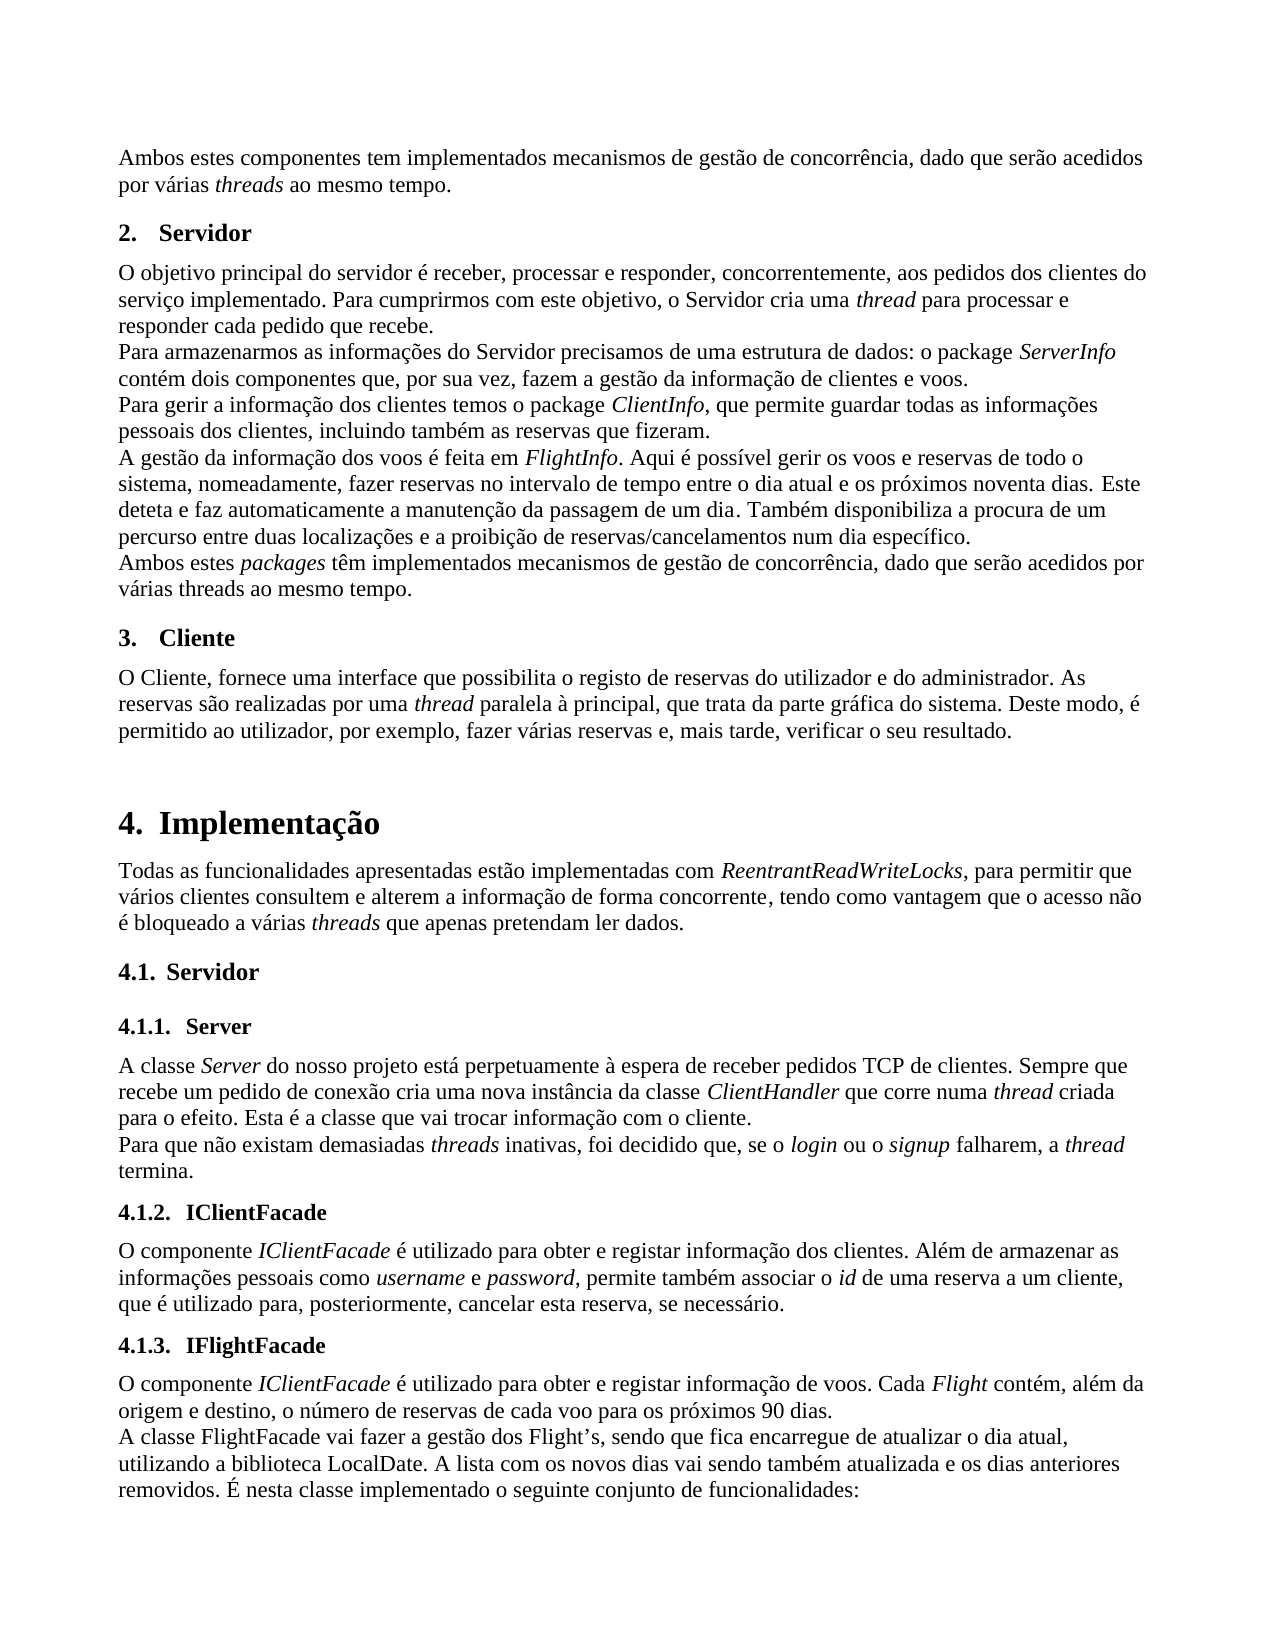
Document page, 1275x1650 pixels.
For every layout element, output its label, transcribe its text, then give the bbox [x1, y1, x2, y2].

subtitle Servidor [118, 218, 1157, 247]
text A classe Server do nosso projeto está perpetuamente à espera de receber pedidos TCP de clientes. Sempre que recebe um pedido de conexão cria uma nova instância da classe ClientHandler que corre numa thread criada para o efeito. Esta é a classe que vai trocar informação com o cliente. [118, 1052, 1157, 1131]
text A gestão da informação dos voos é feita em FlightInfo. Aqui é possível gerir os voos e reservas de todo o sistema, nomeadamente, fazer reservas no intervalo de tempo entre o dia atual e os próximos noventa dias. Este deteta e faz automaticamente a manutenção da passagem de um dia. Também disponibiliza a procura de um percurso entre duas localizações e a proibição de reservas/cancelamentos num dia específico. [118, 444, 1157, 549]
text Ambos estes packages têm implementados mecanismos de gestão de concorrência, dado que serão acedidos por várias threads ao mesmo tempo. [118, 549, 1157, 602]
subtitle IClientFacade [118, 1198, 1157, 1225]
text Para que não existam demasiadas threads inativas, foi decidido que, se o login ou o signup falharem, a thread termina. [118, 1131, 1157, 1183]
text Ambos estes componentes tem implementados mecanismos de gestão de concorrência, dado que serão acedidos por várias threads ao mesmo tempo. [118, 144, 1157, 197]
text O componente IClientFacade é utilizado para obter e registar informação de voos. Cada Flight contém, além da origem e destino, o número de reservas de cada voo para os próximos 90 dias. [118, 1371, 1157, 1423]
text O Cliente, fornece uma interface que possibilita o registo de reservas do utilizador e do administrador. As reservas são realizadas por uma thread paralela à principal, que trata da parte gráfica do sistema. Deste modo, é permitido ao utilizador, por exemplo, fazer várias reservas e, mais tarde, verificar o seu resultado. [118, 664, 1157, 743]
subtitle Cliente [118, 623, 1157, 651]
text O objetivo principal do servidor é receber, processar e responder, concorrentemente, aos pedidos dos clientes do serviço implementado. Para cumprirmos com este objetivo, o Servidor cria uma thread para processar e responder cada pedido que recebe. [118, 259, 1157, 338]
subtitle Servidor [118, 957, 1157, 985]
subtitle Implementação [118, 803, 1157, 842]
subtitle Server [118, 1012, 1157, 1039]
text Todas as funcionalidades apresentadas estão implementadas com ReentrantReadWriteLocks, para permitir que vários clientes consultem e alterem a informação de forma concorrente, tendo como vantagem que o acesso não é bloqueado a várias threads que apenas pretendam ler dados. [118, 857, 1157, 936]
subtitle IFlightFacade [118, 1331, 1157, 1358]
text A classe FlightFacade vai fazer a gestão dos Flight’s, sendo que fica encarregue de atualizar o dia atual, utilizando a biblioteca LocalDate. A lista com os novos dias vai sendo também atualizada e os dias anteriores removidos. É nesta classe implementado o seguinte conjunto de funcionalidades: [118, 1423, 1157, 1502]
text Para armazenarmos as informações do Servidor precisamos de uma estrutura de dados: o package ServerInfo contém dois componentes que, por sua vez, fazem a gestão da informação de clientes e voos. [118, 338, 1157, 391]
text O componente IClientFacade é utilizado para obter e registar informação dos clientes. Além de armazenar as informações pessoais como username e password, permite também associar o id de uma reserva a um cliente, que é utilizado para, posteriormente, cancelar esta reserva, se necessário. [118, 1237, 1157, 1317]
text Para gerir a informação dos clientes temos o package ClientInfo, que permite guardar todas as informações pessoais dos clientes, incluindo também as reservas que fizeram. [118, 391, 1157, 444]
